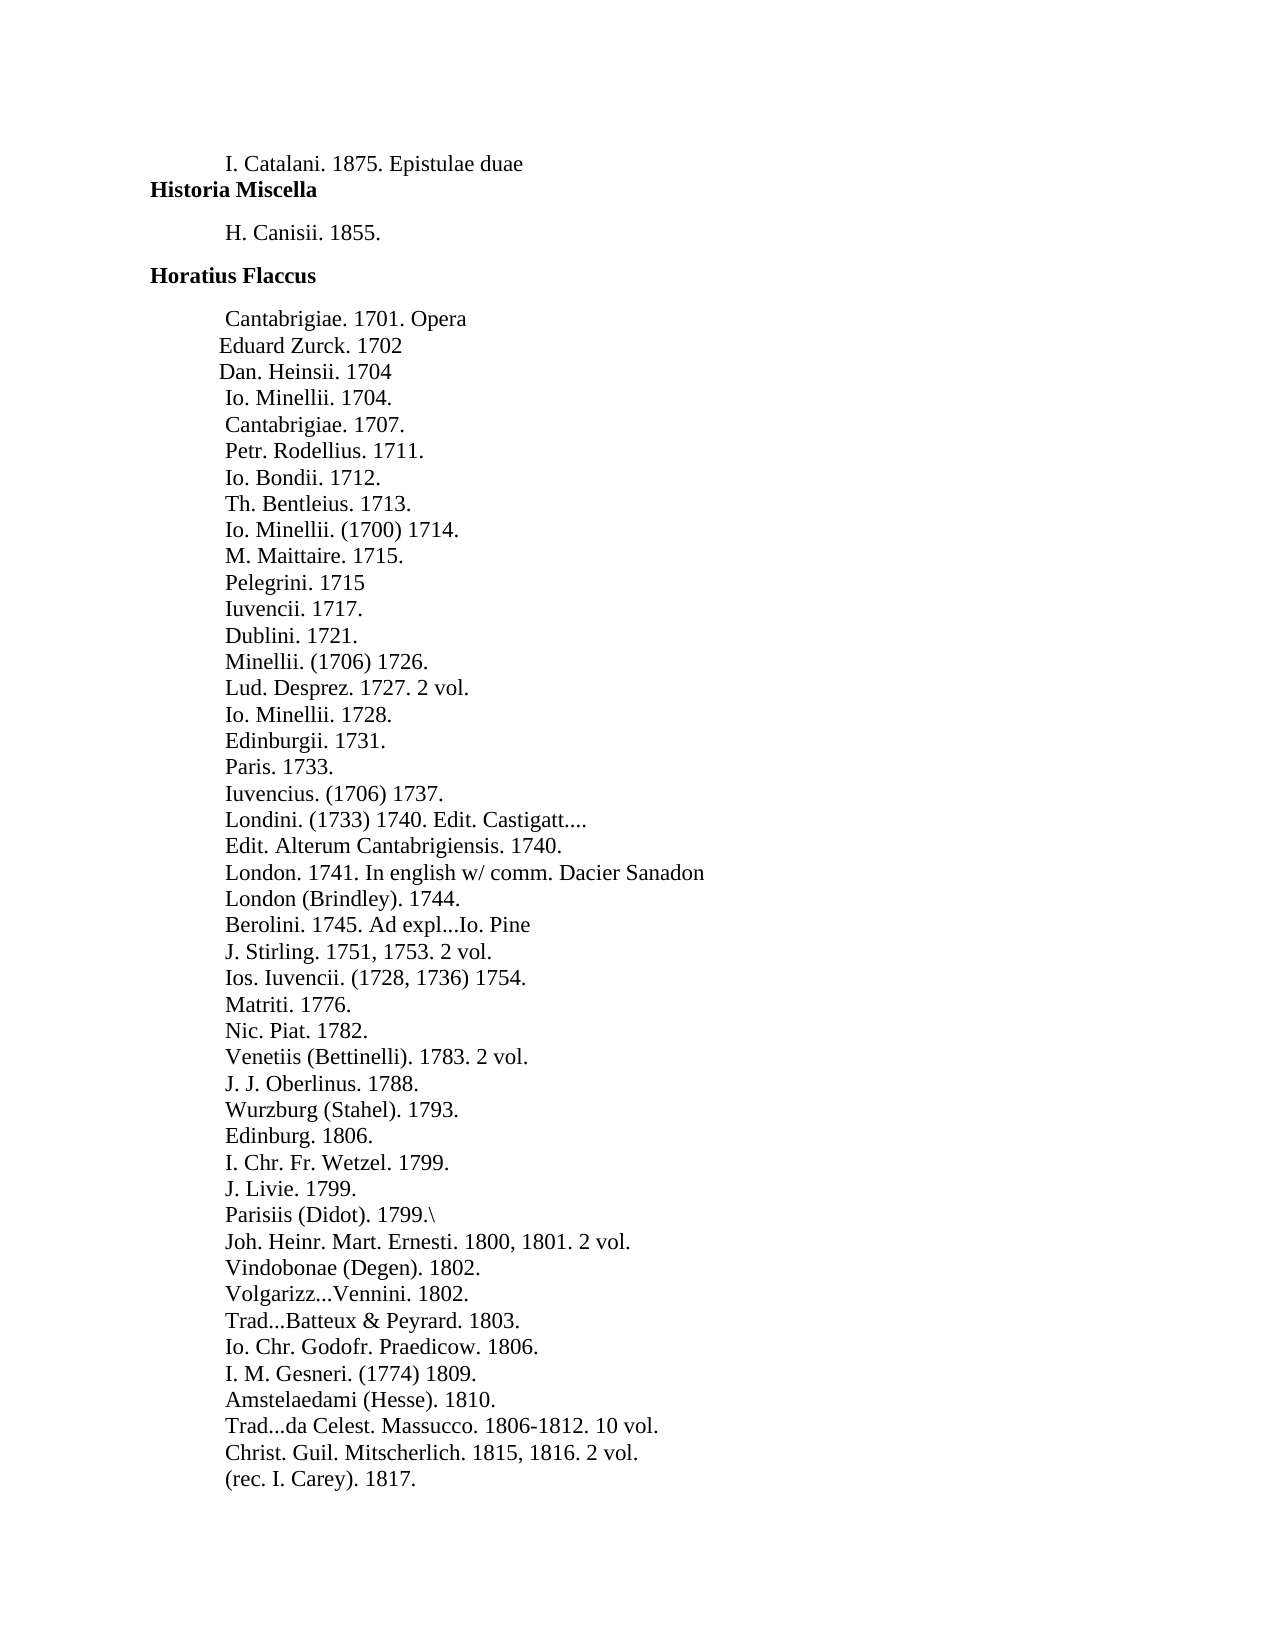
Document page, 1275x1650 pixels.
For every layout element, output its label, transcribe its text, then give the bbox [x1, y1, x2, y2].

text Amstelaedami (Hesse). 1810. [150, 1386, 1125, 1412]
text Lud. Desprez. 1727. 2 vol. [150, 674, 1125, 701]
text Io. Bondii. 1712. [150, 463, 1125, 490]
text Minellii. (1706) 1726. [150, 648, 1125, 674]
text I. Catalani. 1875. Epistulae duae [225, 150, 1125, 176]
text Edinburg. 1806. [150, 1122, 1125, 1149]
text Pelegrini. 1715 [150, 569, 1125, 595]
text Io. Minellii. (1700) 1714. [150, 516, 1125, 543]
subtitle Historia Miscella [150, 176, 1125, 203]
text Venetiis (Bettinelli). 1783. 2 vol. [150, 1043, 1125, 1070]
text Io. Minellii. 1704. [150, 384, 1125, 411]
text Dan. Heinsii. 1704 [150, 358, 1125, 384]
text J. Livie. 1799. [150, 1175, 1125, 1201]
text Londini. (1733) 1740. Edit. Castigatt.... [150, 806, 1125, 832]
text Cantabrigiae. 1701. Opera [150, 305, 1125, 332]
text Edit. Alterum Cantabrigiensis. 1740. [150, 832, 1125, 859]
text Christ. Guil. Mitscherlich. 1815, 1816. 2 vol. [150, 1439, 1125, 1465]
text Paris. 1733. [150, 753, 1125, 780]
text Petr. Rodellius. 1711. [150, 437, 1125, 463]
text London. 1741. In english w/ comm. Dacier Sanadon [150, 859, 1125, 885]
text Matriti. 1776. [150, 991, 1125, 1017]
text Berolini. 1745. Ad expl...Io. Pine [150, 912, 1125, 938]
text Eduard Zurck. 1702 [150, 332, 1125, 358]
text Io. Minellii. 1728. [150, 701, 1125, 727]
text Edinburgii. 1731. [150, 727, 1125, 753]
text Vindobonae (Degen). 1802. [150, 1254, 1125, 1281]
text London (Brindley). 1744. [150, 885, 1125, 912]
text H. Canisii. 1855. [150, 219, 1125, 246]
text Trad...Batteux & Peyrard. 1803. [150, 1307, 1125, 1333]
text Nic. Piat. 1782. [150, 1017, 1125, 1043]
text Volgarizz...Vennini. 1802. [150, 1281, 1125, 1307]
text I. Chr. Fr. Wetzel. 1799. [150, 1149, 1125, 1175]
text I. M. Gesneri. (1774) 1809. [150, 1359, 1125, 1386]
text J. Stirling. 1751, 1753. 2 vol. [150, 938, 1125, 964]
text Trad...da Celest. Massucco. 1806-1812. 10 vol. [150, 1412, 1125, 1439]
text Iuvencius. (1706) 1737. [150, 780, 1125, 806]
text J. J. Oberlinus. 1788. [150, 1070, 1125, 1096]
text Wurzburg (Stahel). 1793. [150, 1096, 1125, 1122]
text Dublini. 1721. [150, 622, 1125, 648]
text Joh. Heinr. Mart. Ernesti. 1800, 1801. 2 vol. [150, 1228, 1125, 1254]
text Th. Bentleius. 1713. [150, 490, 1125, 516]
subtitle Horatius Flaccus [150, 262, 1125, 289]
text Ios. Iuvencii. (1728, 1736) 1754. [150, 964, 1125, 991]
text Iuvencii. 1717. [150, 595, 1125, 622]
text (rec. I. Carey). 1817. [150, 1465, 1125, 1491]
text Cantabrigiae. 1707. [150, 411, 1125, 437]
text Parisiis (Didot). 1799.\ [150, 1201, 1125, 1228]
text Io. Chr. Godofr. Praedicow. 1806. [150, 1333, 1125, 1359]
text M. Maittaire. 1715. [150, 543, 1125, 569]
